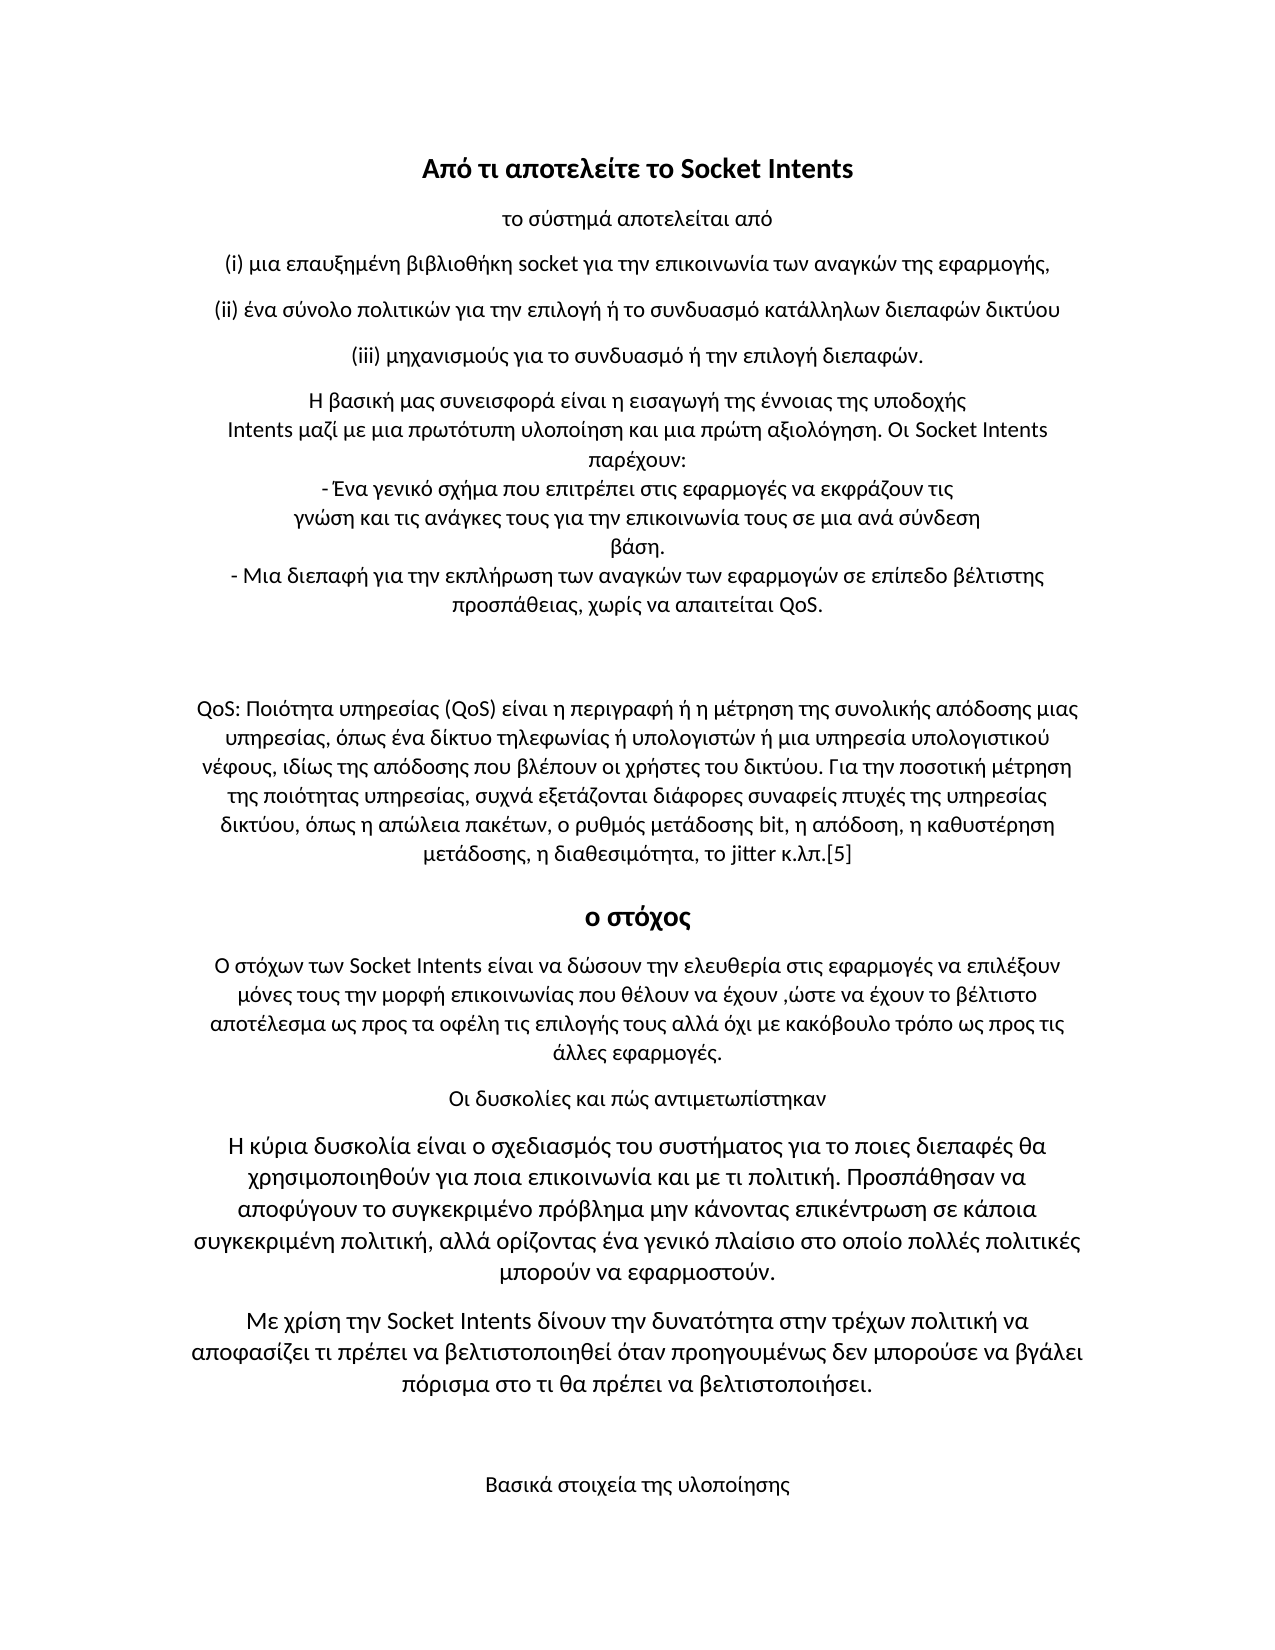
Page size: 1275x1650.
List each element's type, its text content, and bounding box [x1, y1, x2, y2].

text (ii) ένα σύνολο πολιτικών για την επιλογή ή το συνδυασμό κατάλληλων διεπαφών δικτύου [187, 295, 1087, 323]
text Η βασική μας συνεισφορά είναι η εισαγωγή της έννοιας της υποδοχής Intents μαζί με μια πρωτότυπη υλοποίηση και μια πρώτη αξιολόγηση. Οι Socket Intents παρέχουν: - Ένα γενικό σχήμα που επιτρέπει στις εφαρμογές να εκφράζουν τις γνώση και τις ανάγκες τους για την επικοινωνία τους σε μια ανά σύνδεση βάση. - Μια διεπαφή για την εκπλήρωση των αναγκών των εφαρμογών σε επίπεδο βέλτιστης προσπάθειας, χωρίς να απαιτείται QoS. [187, 387, 1087, 676]
text (i) μια επαυξημένη βιβλιοθήκη socket για την επικοινωνία των αναγκών της εφαρμογής, [187, 249, 1087, 277]
text Βασικά στοιχεία της υλοποίησης [187, 1470, 1087, 1498]
text Από τι αποτελείτε το Socket Intents [187, 150, 1087, 186]
text Οι δυσκολίες και πώς αντιμετωπίστηκαν [187, 1084, 1087, 1112]
text το σύστημά αποτελείται από [187, 204, 1087, 232]
text Με χρίση την Socket Intents δίνουν την δυνατότητα στην τρέχων πολιτική να αποφασίζει τι πρέπει να βελτιστοποιηθεί όταν προηγουμένως δεν μπορούσε να βγάλει πόρισμα στο τι θα πρέπει να βελτιστοποιήσει. [187, 1305, 1087, 1399]
text (iii) μηχανισμούς για το συνδυασμό ή την επιλογή διεπαφών. [187, 341, 1087, 369]
text QoS: Ποιότητα υπηρεσίας (QoS) είναι η περιγραφή ή η μέτρηση της συνολικής απόδοσης μιας υπηρεσίας, όπως ένα δίκτυο τηλεφωνίας ή υπολογιστών ή μια υπηρεσία υπολογιστικού νέφους, ιδίως της απόδοσης που βλέπουν οι χρήστες του δικτύου. Για την ποσοτική μέτρηση της ποιότητας υπηρεσίας, συχνά εξετάζονται διάφορες συναφείς πτυχές της υπηρεσίας δικτύου, όπως η απώλεια πακέτων, ο ρυθμός μετάδοσης bit, η απόδοση, η καθυστέρηση μετάδοσης, η διαθεσιμότητα, το jitter κ.λπ.[5] ο στόχος [187, 694, 1087, 933]
text Η κύρια δυσκολία είναι ο σχεδιασμός του συστήματος για το ποιες διεπαφές θα χρησιμοποιηθούν για ποια επικοινωνία και με τι πολιτική. Προσπάθησαν να αποφύγουν το συγκεκριμένο πρόβλημα μην κάνοντας επικέντρωση σε κάποια συγκεκριμένη πολιτική, αλλά ορίζοντας ένα γενικό πλαίσιο στο οποίο πολλές πολιτικές μπορούν να εφαρμοστούν. [187, 1130, 1087, 1287]
text Ο στόχων των Socket Intents είναι να δώσουν την ελευθερία στις εφαρμογές να επιλέξουν μόνες τους την μορφή επικοινωνίας που θέλουν να έχουν ,ώστε να έχουν το βέλτιστο αποτέλεσμα ως προς τα οφέλη τις επιλογής τους αλλά όχι με κακόβουλο τρόπο ως προς τις άλλες εφαρμογές. [187, 951, 1087, 1066]
